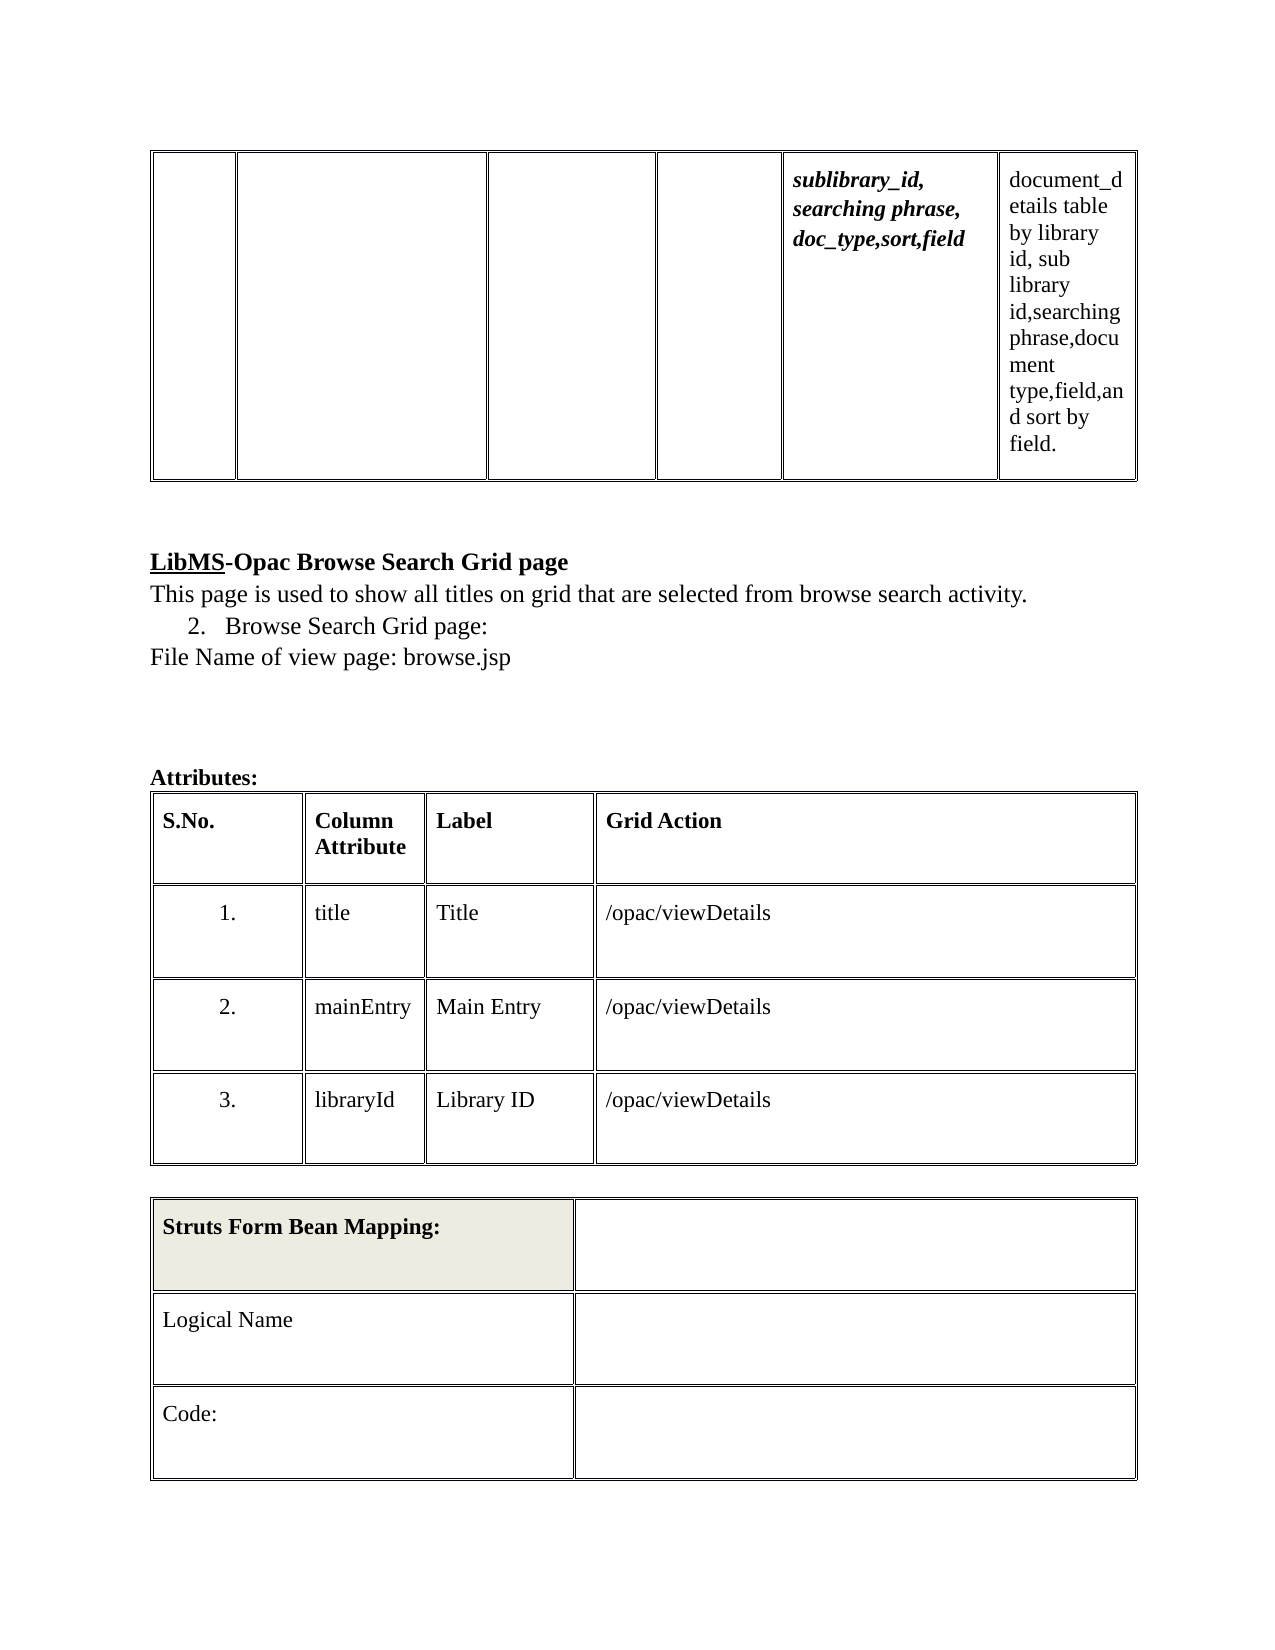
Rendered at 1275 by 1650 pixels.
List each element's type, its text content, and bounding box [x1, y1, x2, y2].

table_cell Logical Name [154, 1294, 573, 1384]
text LibMS-Opac Browse Search Grid page [150, 547, 1125, 576]
table_header [576, 1200, 1135, 1290]
table_cell /opac/viewDetails [597, 1074, 1135, 1163]
table_cell 2. [154, 980, 302, 1070]
table_cell Code: [154, 1387, 573, 1478]
table_cell [658, 153, 781, 479]
table_cell Library ID [427, 1074, 593, 1163]
table_cell [576, 1294, 1135, 1384]
table_cell /opac/viewDetails [597, 980, 1135, 1070]
table_header Struts Form Bean Mapping: [154, 1200, 573, 1290]
table_cell libraryId [306, 1074, 424, 1163]
table_header Column Attribute [306, 794, 424, 883]
list Browse Search Grid page: [187, 611, 1125, 639]
table_cell [238, 153, 486, 479]
table_cell mainEntry [306, 980, 424, 1070]
table_cell [489, 153, 655, 479]
table_cell 3. [154, 1074, 302, 1163]
text Attributes: [150, 764, 1125, 791]
table_cell title [306, 886, 424, 977]
table_cell document_details table by library id, sub library id,searching phrase,document type,field,and sort by field. [1000, 153, 1135, 479]
table_header Grid Action [597, 794, 1135, 883]
text This page is used to show all titles on grid that are selected from browse search activity. [150, 579, 1125, 608]
table_header S.No. [154, 794, 302, 883]
table_header Label [427, 794, 593, 883]
table_cell 1. [154, 886, 302, 977]
text File Name of view page: browse.jsp [150, 642, 1125, 671]
table_cell Main Entry [427, 980, 593, 1070]
table_cell sublibrary_id, searching phrase, doc_type,sort,field [784, 153, 997, 479]
table_cell [154, 153, 235, 479]
table_cell [576, 1387, 1135, 1478]
table_cell Title [427, 886, 593, 977]
table_cell /opac/viewDetails [597, 886, 1135, 977]
